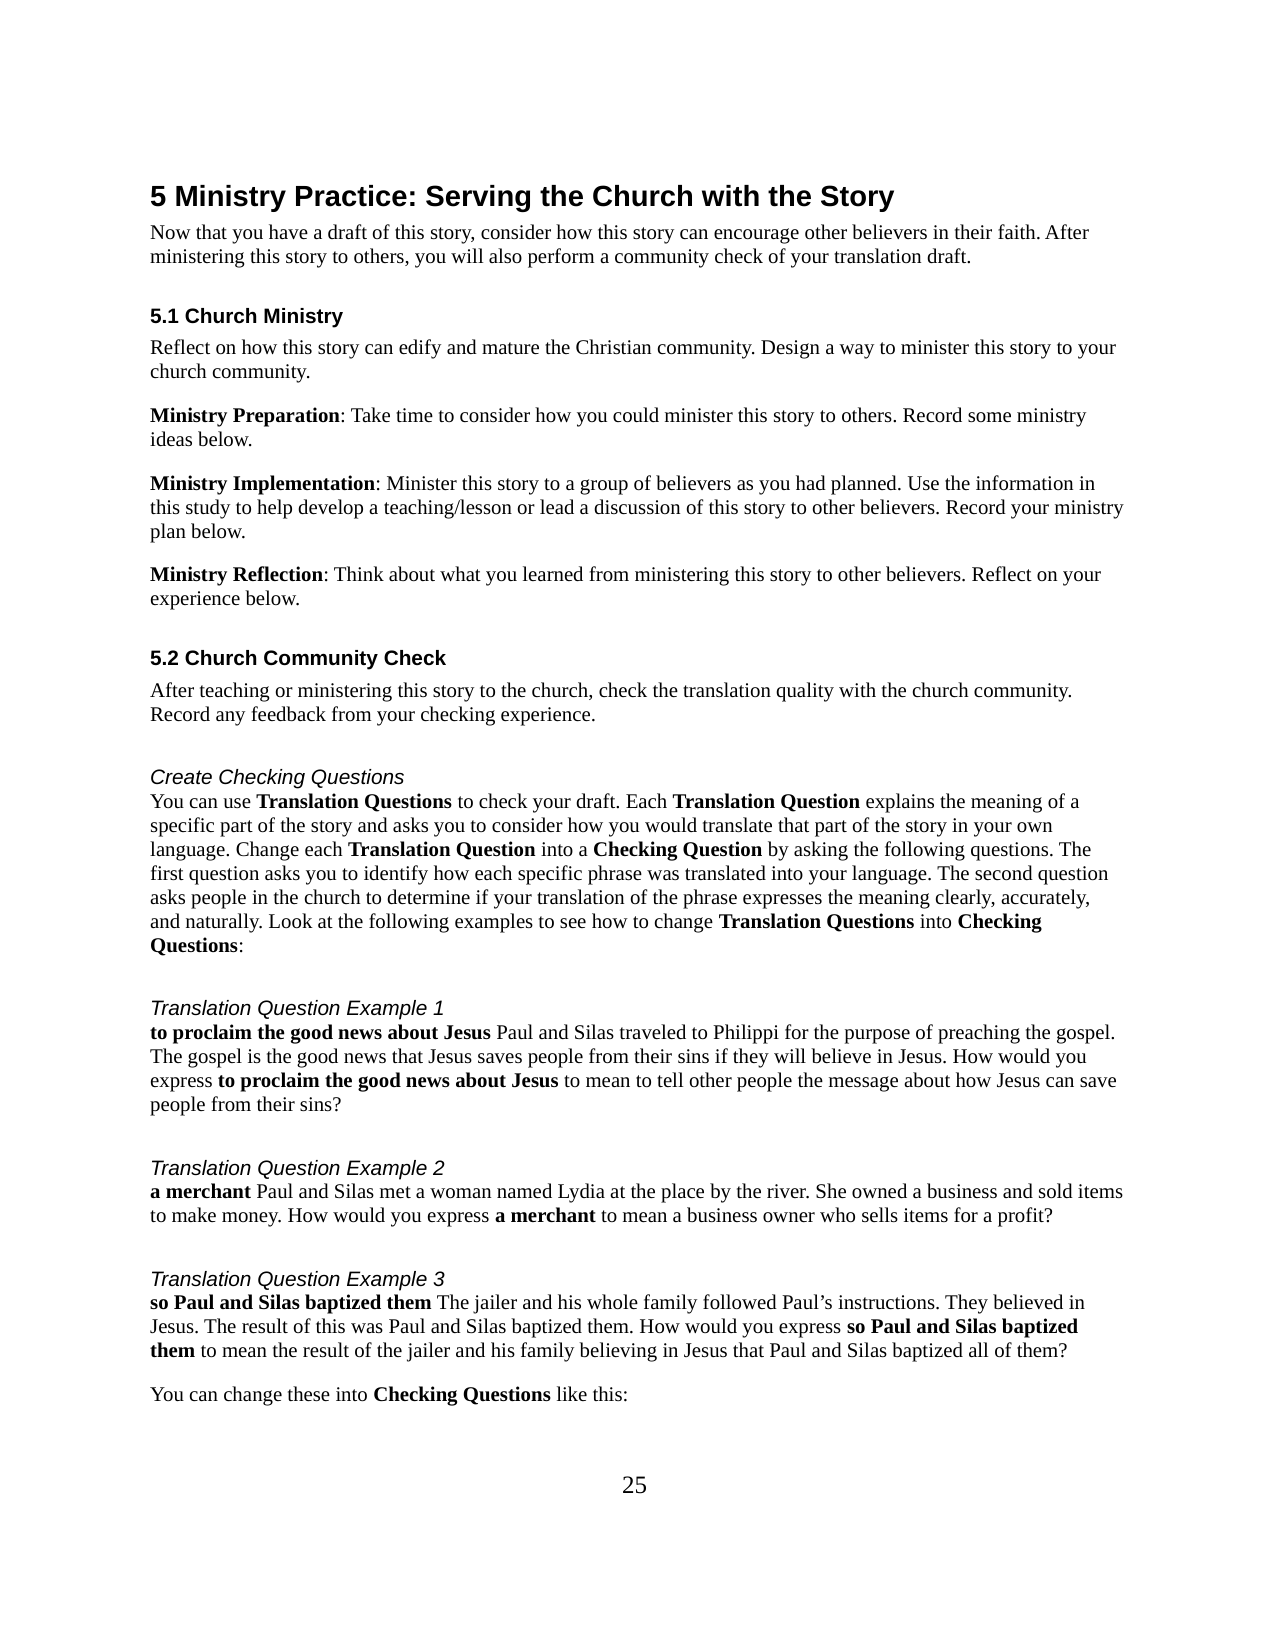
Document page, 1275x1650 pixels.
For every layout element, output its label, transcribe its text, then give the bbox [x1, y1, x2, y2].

text Reflect on how this story can edify and mature the Christian community. Design a way to minister this story to your church community. [150, 335, 1125, 383]
text You can change these into Checking Questions like this: [150, 1382, 1125, 1406]
text After teaching or ministering this story to the church, check the translation quality with the church community. Record any feedback from your checking experience. [150, 678, 1125, 726]
text You can use Translation Questions to check your draft. Each Translation Question explains the meaning of a specific part of the story and asks you to consider how you would translate that part of the story in your own language. Change each Translation Question into a Checking Question by asking the following questions. The first question asks you to identify how each specific phrase was translated into your language. The second question asks people in the church to determine if your translation of the phrase expresses the meaning clearly, accurately, and naturally. Look at the following examples to see how to change Translation Questions into Checking Questions: [150, 789, 1125, 957]
subtitle 5.2 Church Community Check [150, 646, 1125, 670]
subtitle Translation Question Example 1 [150, 996, 1125, 1020]
text Ministry Implementation: Minister this story to a group of believers as you had planned. Use the information in this study to help develop a teaching/lesson or lead a discussion of this story to other believers. Record your ministry plan below. [150, 471, 1125, 543]
text Now that you have a draft of this story, consider how this story can encourage other believers in their faith. After ministering this story to others, you will also perform a community check of your translation draft. [150, 220, 1125, 268]
subtitle Translation Question Example 2 [150, 1155, 1125, 1179]
text to proclaim the good news about Jesus Paul and Silas traveled to Philippi for the purpose of preaching the gospel. The gospel is the good news that Jesus saves people from their sins if they will believe in Jesus. How would you express to proclaim the good news about Jesus to mean to tell other people the message about how Jesus can save people from their sins? [150, 1020, 1125, 1116]
text a merchant Paul and Silas met a woman named Lydia at the place by the river. She owned a business and sold items to make money. How would you express a merchant to mean a business owner who sells items for a profit? [150, 1179, 1125, 1227]
text Ministry Preparation: Take time to consider how you could minister this story to others. Record some ministry ideas below. [150, 403, 1125, 451]
subtitle Translation Question Example 3 [150, 1266, 1125, 1290]
text Ministry Reflection: Think about what you learned from ministering this story to other believers. Reflect on your experience below. [150, 562, 1125, 610]
subtitle 5 Ministry Practice: Serving the Church with the Story [150, 179, 1125, 212]
subtitle Create Checking Questions [150, 765, 1125, 789]
text so Paul and Silas baptized them The jailer and his whole family followed Paul’s instructions. They believed in Jesus. The result of this was Paul and Silas baptized them. How would you express so Paul and Silas baptized them to mean the result of the jailer and his family believing in Jesus that Paul and Silas baptized all of them? [150, 1290, 1125, 1362]
subtitle 5.1 Church Ministry [150, 304, 1125, 328]
